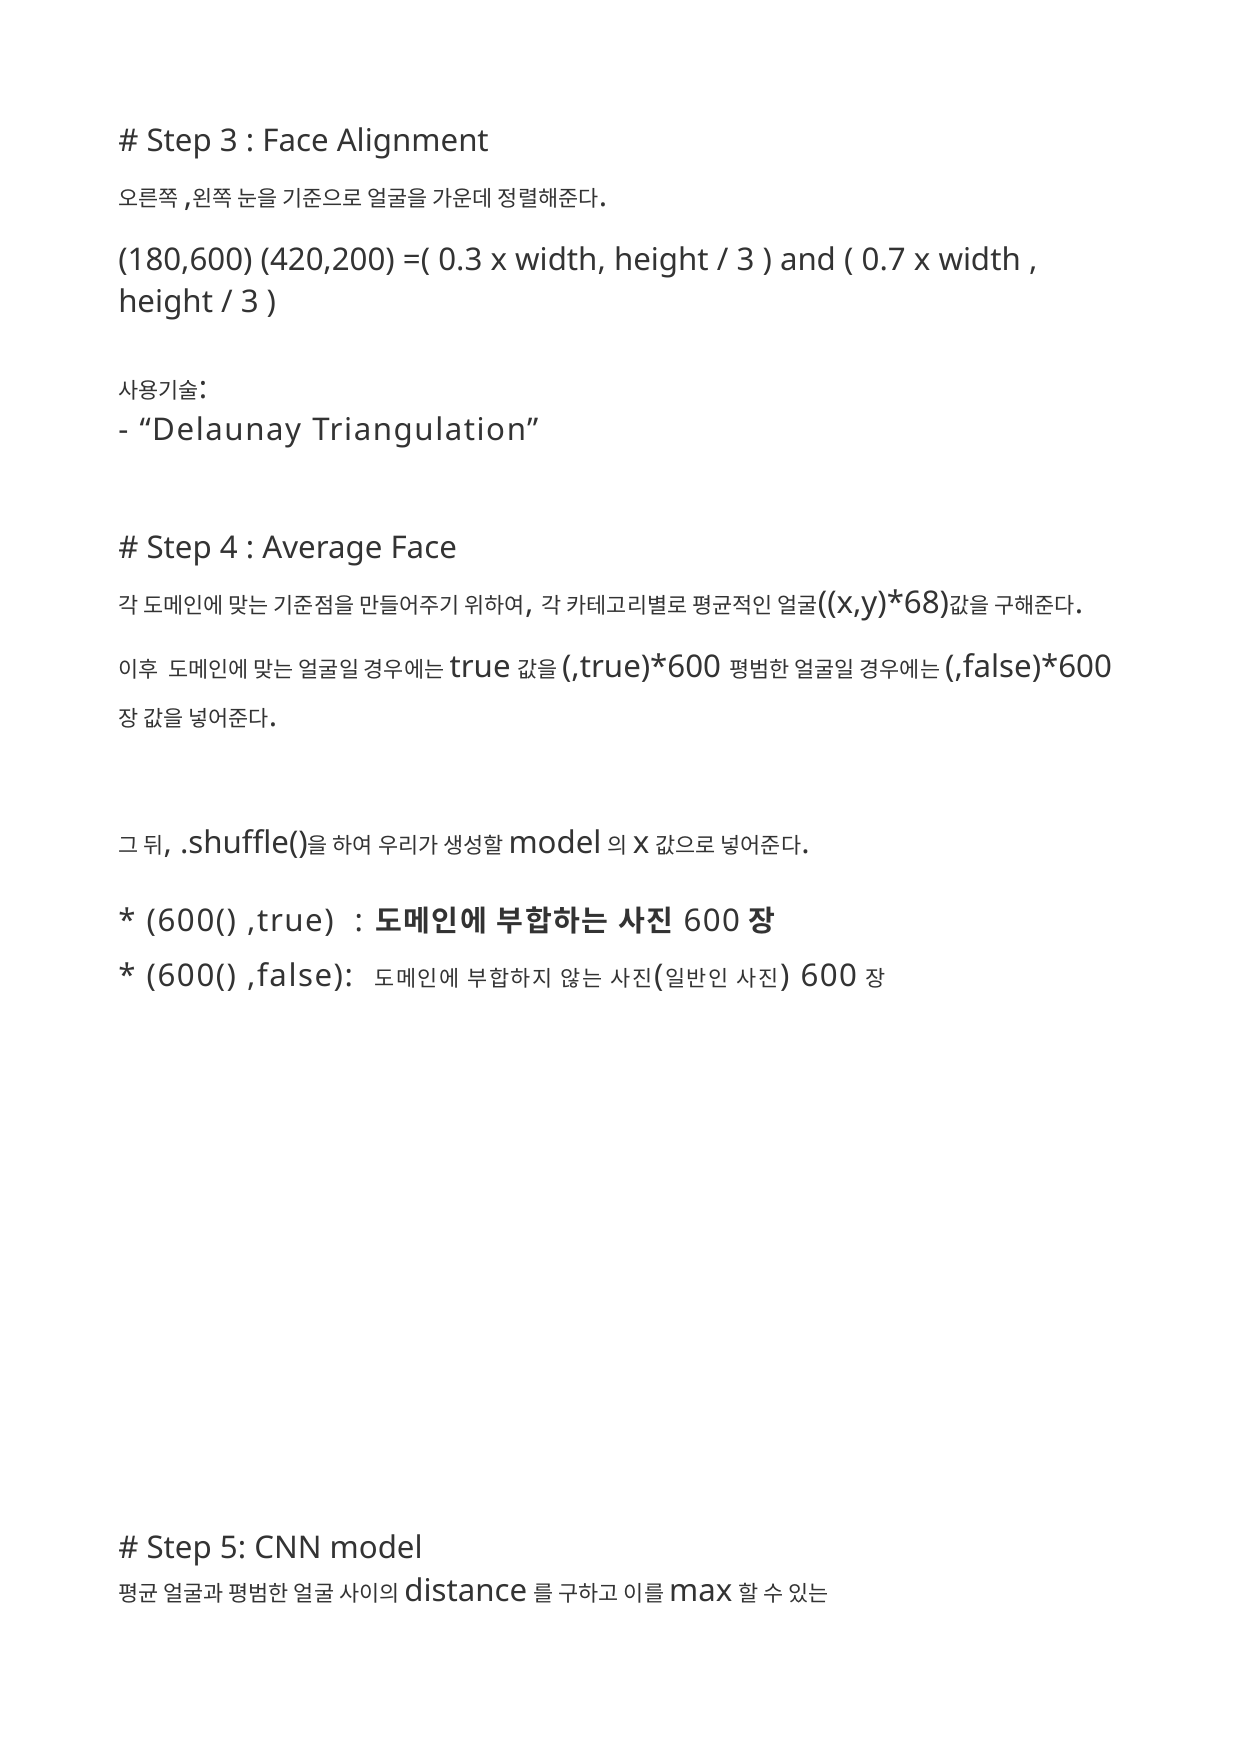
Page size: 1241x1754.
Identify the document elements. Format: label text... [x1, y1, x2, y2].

subtitle # Step 3 : Face Alignment [118, 118, 1122, 161]
text (180,600) (420,200) =( 0.3 x width, height / 3 ) and ( 0.7 x width , height / 3 ) [118, 237, 1122, 322]
text 그 뒤, .shuffle()을 하여 우리가 생성할 model의 x값으로 넣어준다. [118, 820, 1122, 862]
text 오른쪽 ,왼쪽 눈을 기준으로 얼굴을 가운데 정렬해준다. [118, 173, 1122, 216]
text 평균 얼굴과 평범한 얼굴 사이의 distance를 구하고 이를 max할 수 있는 [118, 1568, 1122, 1610]
text 이후 도메인에 맞는 얼굴일 경우에는 true값을 (,true)*600 평범한 얼굴일 경우에는 (,false)*600장 값을 넣어준다. [118, 644, 1122, 735]
subtitle * (600() ,true) : 도메인에 부합하는 사진 600장 [118, 898, 1122, 941]
subtitle # Step 4 : Average Face [118, 525, 1122, 568]
text - “Delaunay Triangulation” [118, 407, 1122, 450]
text * (600() ,false): 도메인에 부합하지 않는 사진(일반인 사진) 600장 [118, 953, 1122, 996]
text 사용기술: [118, 364, 1122, 407]
text 각 도메인에 맞는 기준점을 만들어주기 위하여, 각 카테고리별로 평균적인 얼굴((x,y)*68)값을 구해준다. [118, 580, 1122, 623]
text # Step 5: CNN model [118, 1525, 1122, 1568]
